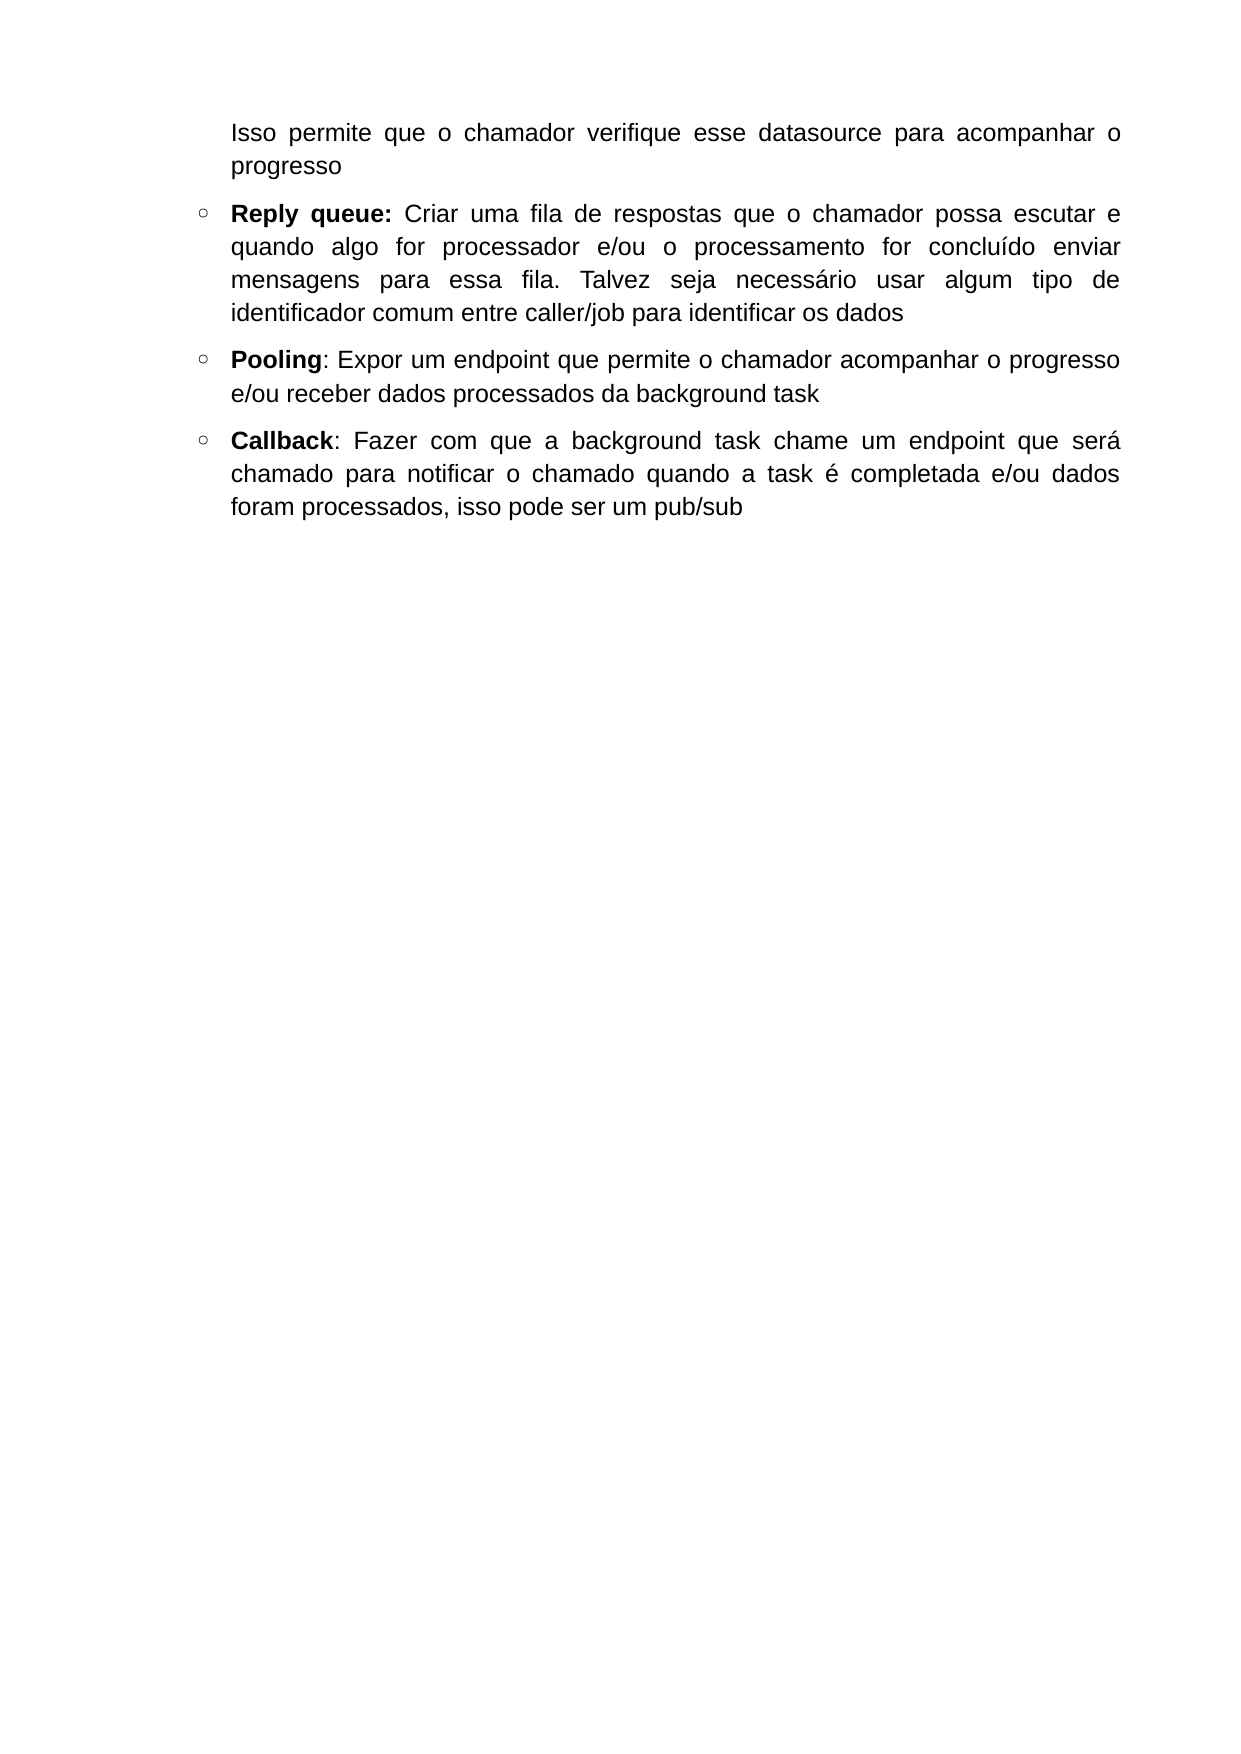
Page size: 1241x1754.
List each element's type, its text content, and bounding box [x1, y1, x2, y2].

list Reply queue: Criar uma fila de respostas que o chamador possa escutar e quando algo for processador e/ou o processamento for concluído enviar mensagens para essa fila. Talvez seja necessário usar algum tipo de identificador comum entre caller/job para identificar os dados [193, 199, 1122, 327]
list Pooling: Expor um endpoint que permite o chamador acompanhar o progresso e/ou receber dados processados da background task [193, 346, 1122, 407]
list Callback: Fazer com que a background task chame um endpoint que será chamado para notificar o chamado quando a task é completada e/ou dados foram processados, isso pode ser um pub/sub [193, 426, 1122, 521]
list Isso permite que o chamador verifique esse datasource para acompanhar o progresso [193, 118, 1122, 180]
